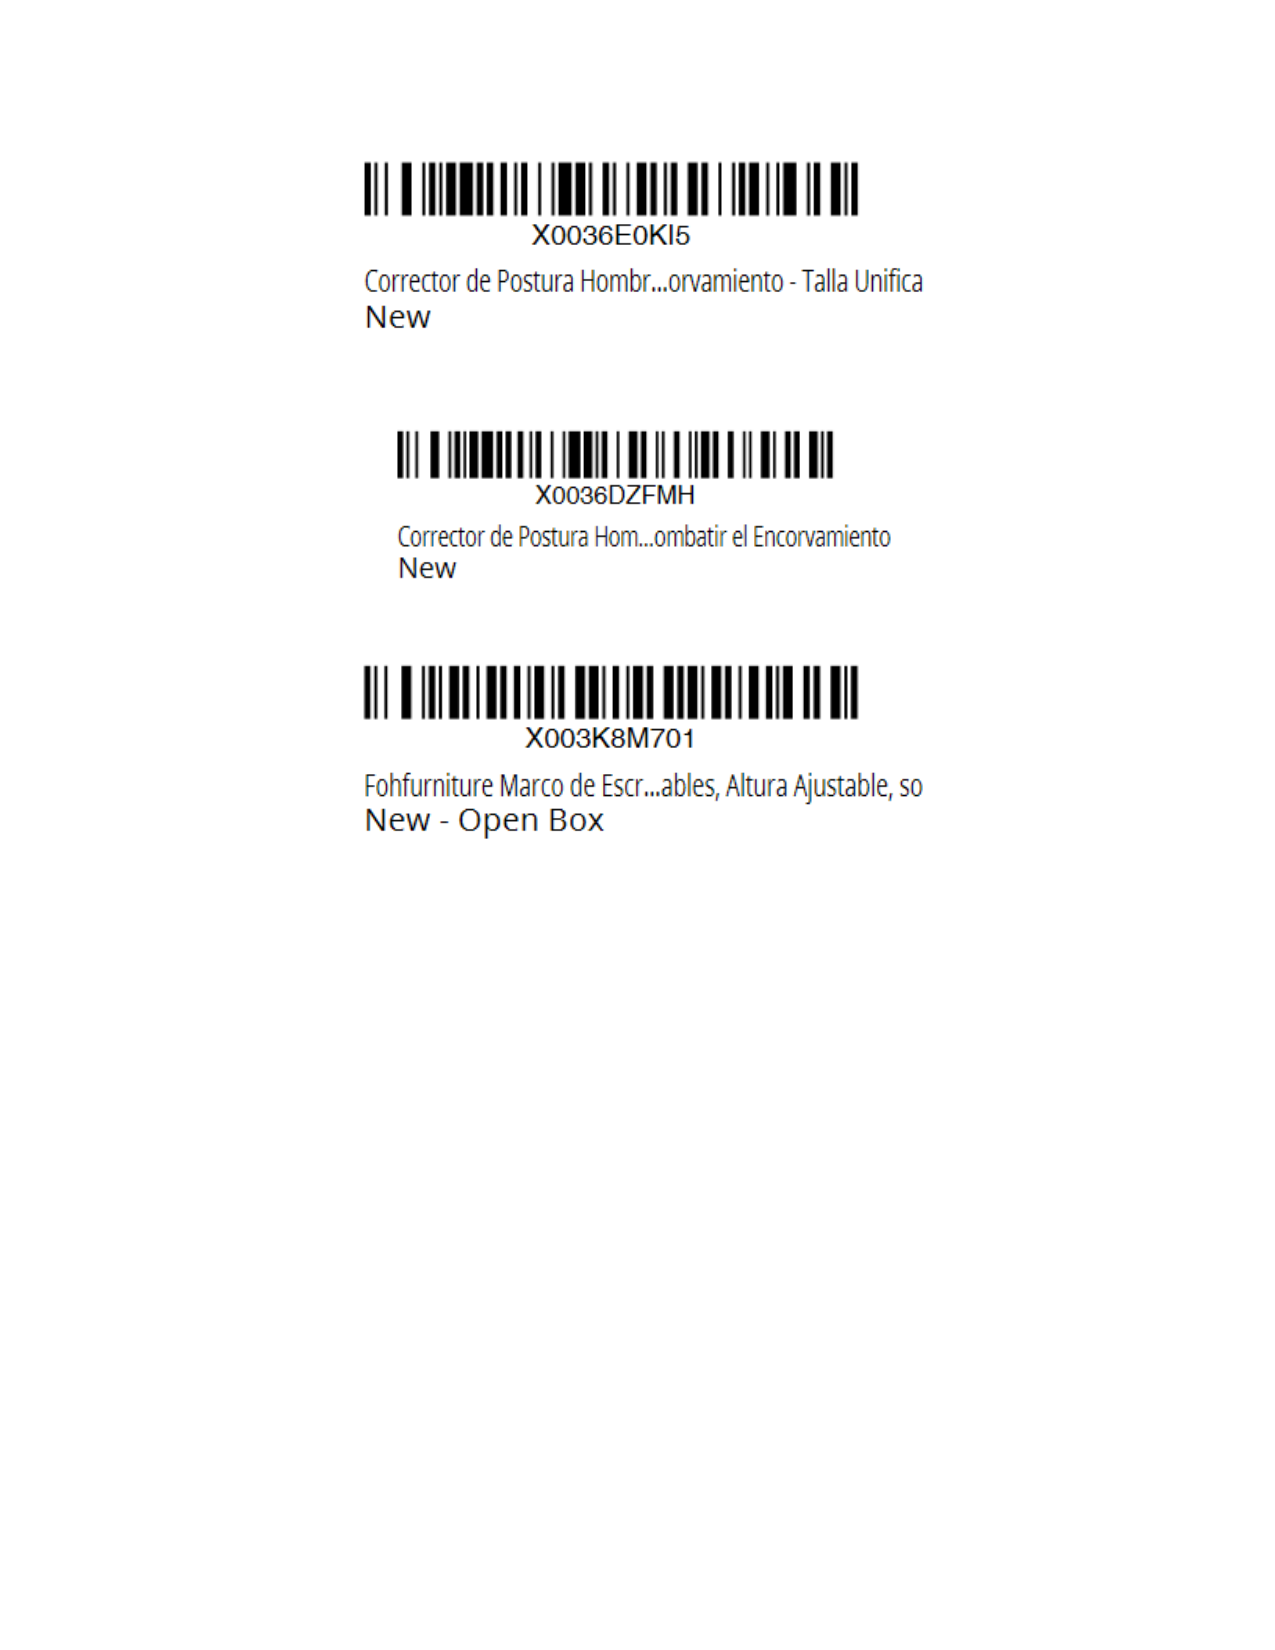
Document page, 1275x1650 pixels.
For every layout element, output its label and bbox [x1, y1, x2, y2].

picture [368, 405, 908, 594]
picture [339, 635, 937, 886]
picture [332, 118, 943, 361]
